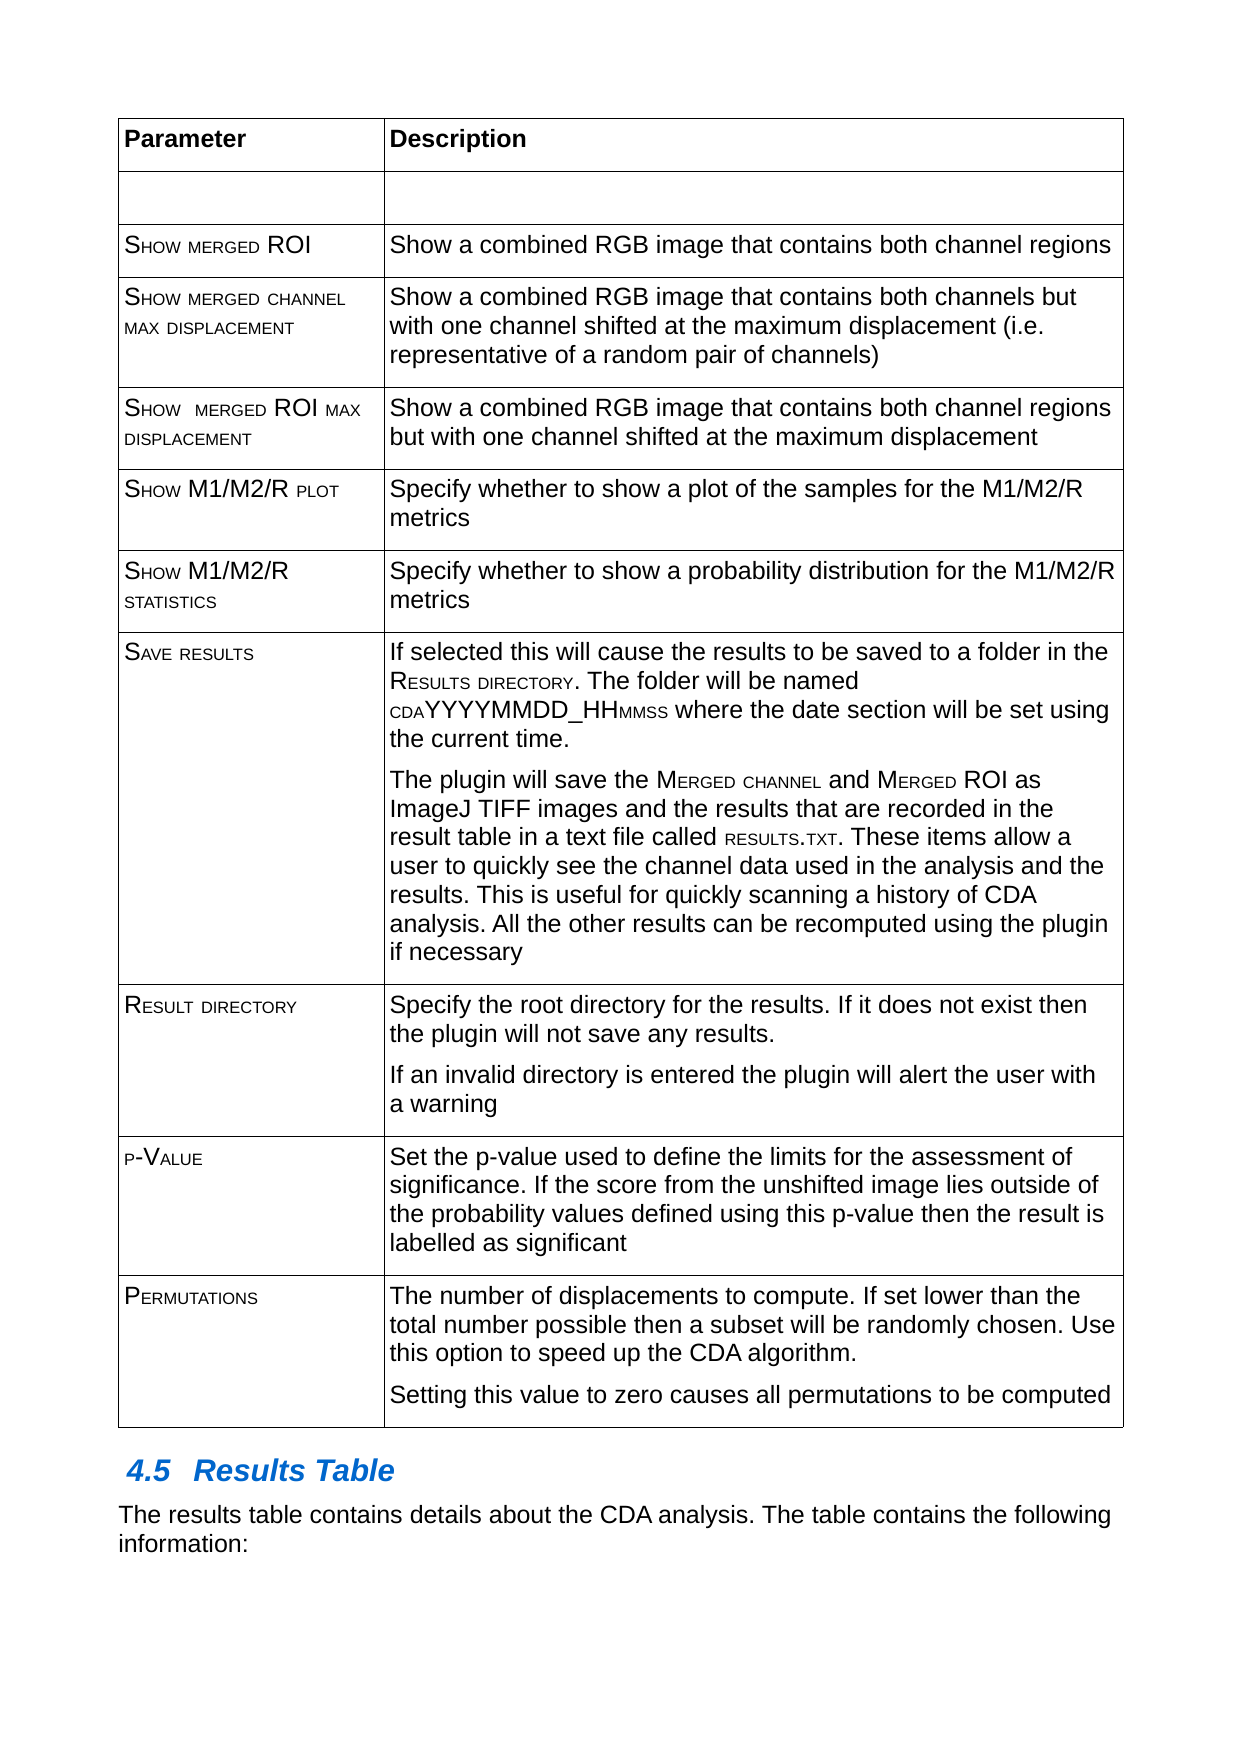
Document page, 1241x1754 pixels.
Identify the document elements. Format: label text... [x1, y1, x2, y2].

table_cell Show a combined RGB image that contains both channels but with one channel shifted at the maximum displacement (i.e. representative of a random pair of channels) [385, 278, 1123, 387]
table_cell [119, 172, 384, 224]
table_cell Save results [119, 633, 384, 984]
table_cell Show a combined RGB image that contains both channel regions [385, 225, 1123, 277]
table_header Parameter [119, 119, 384, 171]
table_cell If selected this will cause the results to be saved to a folder in the Results directory. The folder will be named cdaYYYYMMDD_HHmmss where the date section will be set using the current time. The plugin will save the Merged channel and Merged ROI as ImageJ TIFF images and the results that are recorded in the result table in a text file called results.txt. These items allow a user to quickly see the channel data used in the analysis and the results. This is useful for quickly scanning a history of CDA analysis. All the other results can be recomputed using the plugin if necessary [385, 633, 1123, 984]
table_cell Show a combined RGB image that contains both channel regions but with one channel shifted at the maximum displacement [385, 388, 1123, 468]
table_cell Show merged ROI max displacement [119, 388, 384, 468]
table_cell Permutations [119, 1276, 384, 1427]
table_cell Specify whether to show a plot of the samples for the M1/M2/R metrics [385, 470, 1123, 550]
table_cell Result directory [119, 985, 384, 1136]
table_cell p-Value [119, 1137, 384, 1275]
table_cell [385, 172, 1123, 224]
table_cell Set the p-value used to define the limits for the assessment of significance. If the score from the unshifted image lies outside of the probability values defined using this p-value then the result is labelled as significant [385, 1137, 1123, 1275]
table_cell The number of displacements to compute. If set lower than the total number possible then a subset will be randomly chosen. Use this option to speed up the CDA algorithm. Setting this value to zero causes all permutations to be computed [385, 1276, 1123, 1427]
table_cell Specify the root directory for the results. If it does not exist then the plugin will not save any results. If an invalid directory is entered the plugin will alert the user with a warning [385, 985, 1123, 1136]
table_cell Show merged ROI [119, 225, 384, 277]
table_header Description [385, 119, 1123, 171]
table_cell Show M1/M2/R statistics [119, 551, 384, 632]
subtitle Results Table [118, 1452, 1122, 1488]
table_cell Show merged channel max displacement [119, 278, 384, 387]
table_cell Specify whether to show a probability distribution for the M1/M2/R metrics [385, 551, 1123, 632]
table_cell Show M1/M2/R plot [119, 470, 384, 550]
text The results table contains details about the CDA analysis. The table contains the following information: [118, 1500, 1122, 1558]
